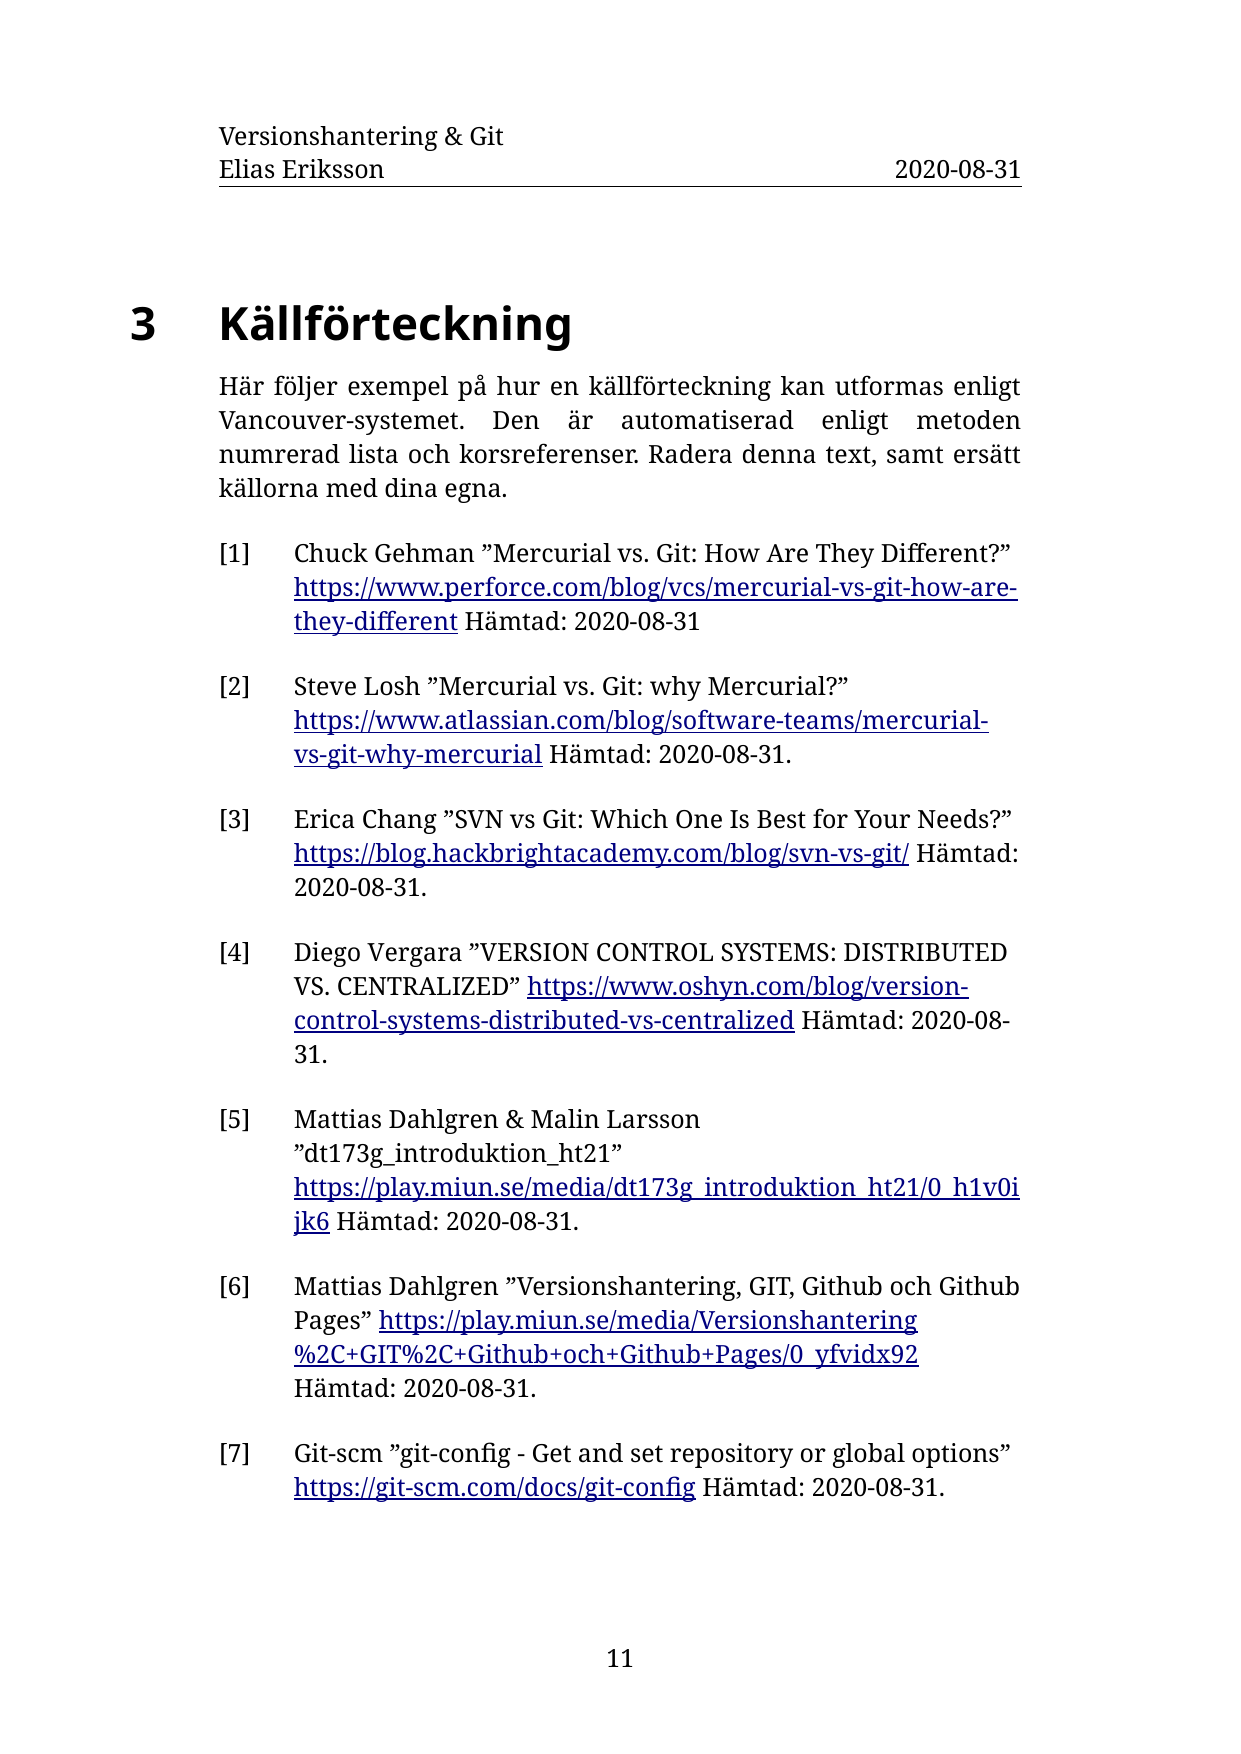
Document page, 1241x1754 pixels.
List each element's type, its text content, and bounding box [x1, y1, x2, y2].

list Diego Vergara ”VERSION CONTROL SYSTEMS: DISTRIBUTED VS. CENTRALIZED” https://www.oshyn.com/blog/version-control-systems-distributed-vs-centralized Hämtad: 2020-08-31. [218, 934, 1022, 1071]
list Steve Losh ”Mercurial vs. Git: why Mercurial?” https://www.atlassian.com/blog/software-teams/mercurial-vs-git-why-mercurial Hämtad: 2020-08-31. [218, 669, 1022, 771]
list Mattias Dahlgren & Malin Larsson ”dt173g_introduktion_ht21” https://play.miun.se/media/dt173g_introduktion_ht21/0_h1v0ijk6 Hämtad: 2020-08-31. [218, 1101, 1022, 1238]
list Git-scm ”git-config - Get and set repository or global options” https://git-scm.com/docs/git-config Hämtad: 2020-08-31. [218, 1435, 1022, 1503]
text Här följer exempel på hur en källförteckning kan utformas enligt Vancouver-systemet. Den är automatiserad enligt metoden numrerad lista och korsreferenser. Radera denna text, samt ersätt källorna med dina egna. [218, 369, 1022, 505]
list Mattias Dahlgren ”Versionshantering, GIT, Github och Github Pages” https://play.miun.se/media/Versionshantering%2C+GIT%2C+Github+och+Github+Pages/0_yfvidx92 Hämtad: 2020-08-31. [218, 1268, 1022, 1405]
list Chuck Gehman ”Mercurial vs. Git: How Are They Different?” https://www.perforce.com/blog/vcs/mercurial-vs-git-how-are-they-different Hämtad: 2020-08-31 [218, 536, 1022, 638]
list Erica Chang ”SVN vs Git: Which One Is Best for Your Needs?” https://blog.hackbrightacademy.com/blog/svn-vs-git/ Hämtad: 2020-08-31. [218, 802, 1022, 904]
subtitle Källförteckning [130, 291, 1022, 353]
